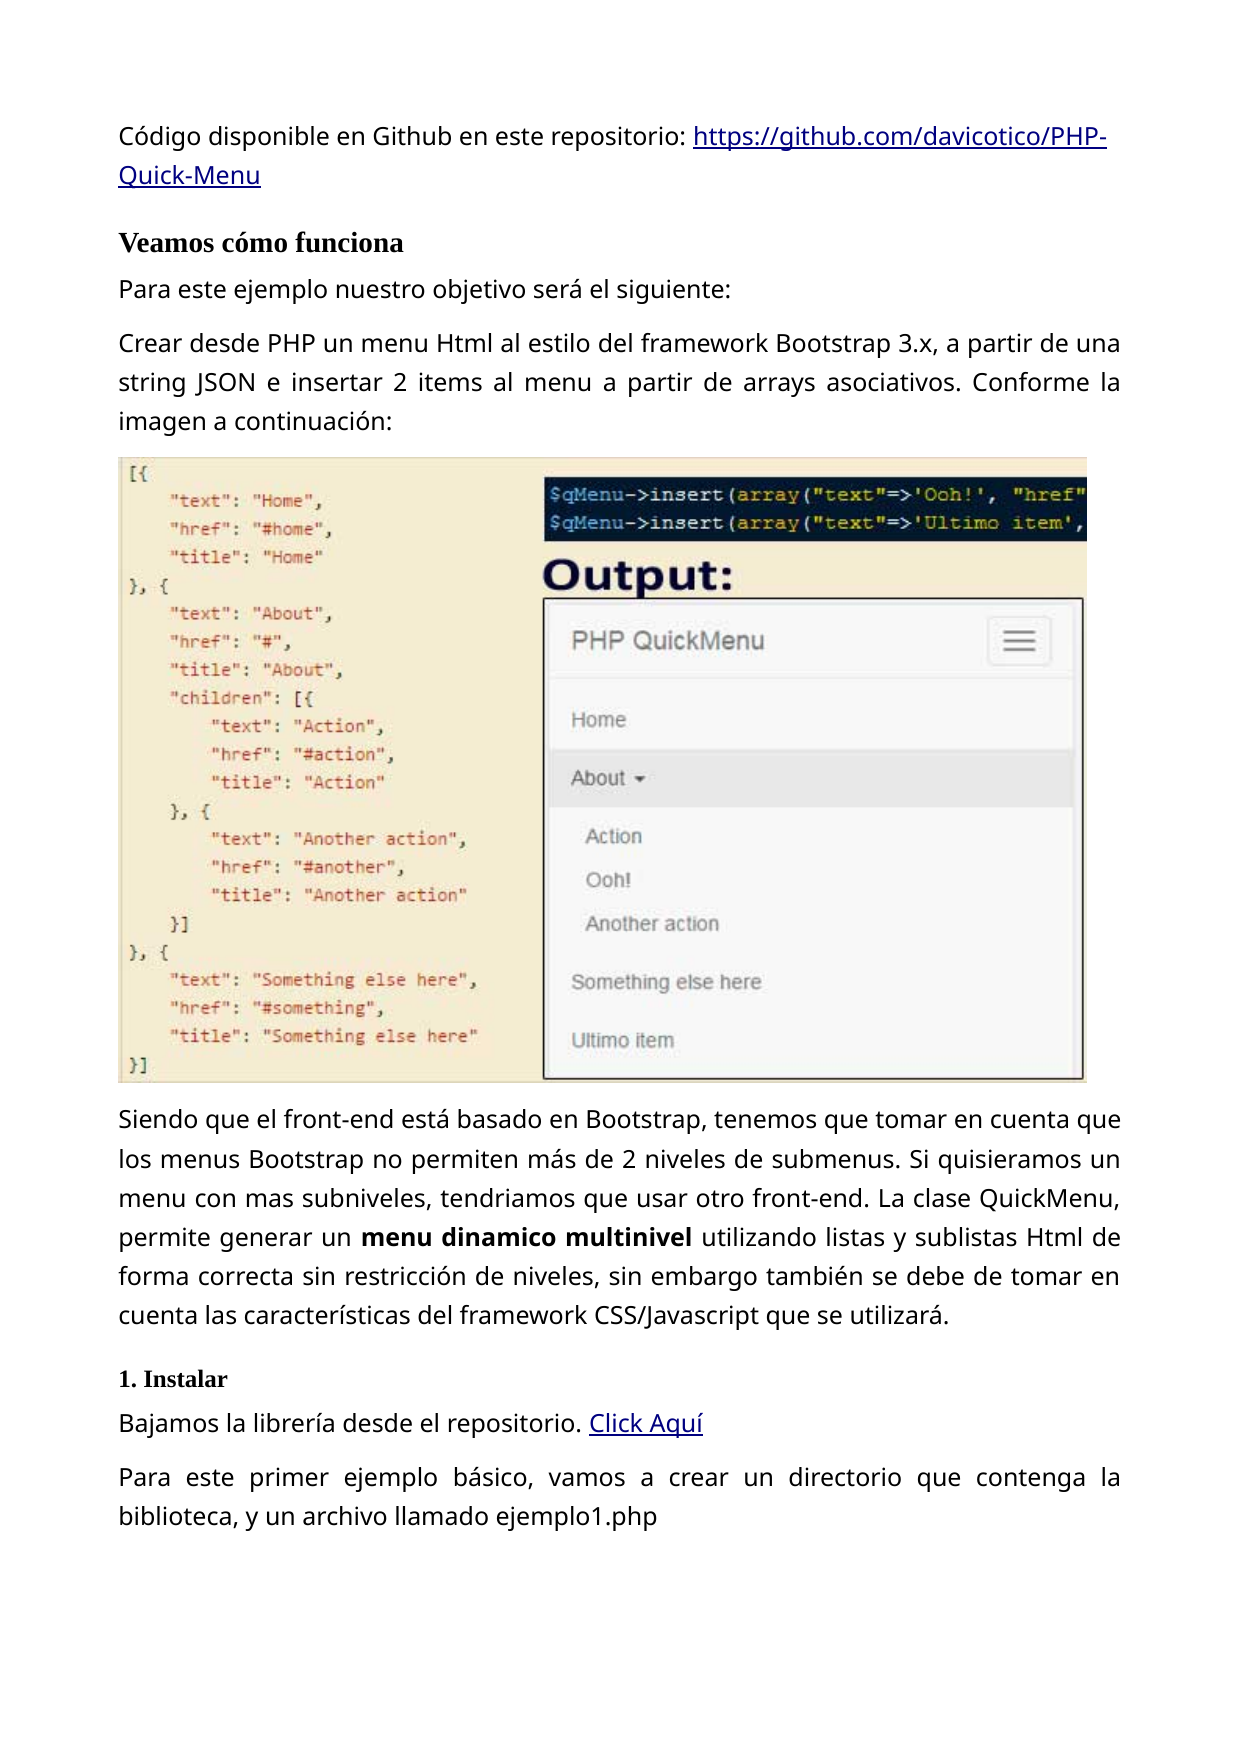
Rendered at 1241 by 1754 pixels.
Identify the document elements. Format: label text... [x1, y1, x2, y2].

text Para este ejemplo nuestro objetivo será el siguiente: [118, 272, 1122, 306]
text Para este primer ejemplo básico, vamos a crear un directorio que contenga la biblioteca, y un archivo llamado ejemplo1.php [118, 1459, 1122, 1532]
picture [118, 457, 1087, 1083]
subtitle Veamos cómo funciona [118, 226, 1122, 259]
subtitle 1. Instalar [118, 1364, 1122, 1393]
text Siendo que el front-end está basado en Bootstrap, tenemos que tomar en cuenta que los menus Bootstrap no permiten más de 2 niveles de submenus. Si quisieramos un menu con mas subniveles, tendriamos que usar otro front-end. La clase QuickMenu, permite generar un menu dinamico multinivel utilizando listas y sublistas Html de forma correcta sin restricción de niveles, sin embargo también se debe de tomar en cuenta las características del framework CSS/Javascript que se utilizará. [118, 1102, 1122, 1332]
text Bajamos la librería desde el repositorio. Click Aquí [118, 1406, 1122, 1439]
text Crear desde PHP un menu Html al estilo del framework Bootstrap 3.x, a partir de una string JSON e insertar 2 items al menu a partir de arrays asociativos. Conforme la imagen a continuación: [118, 325, 1122, 438]
text Código disponible en Github en este repositorio: https://github.com/davicotico/PHP-Quick-Menu [118, 118, 1122, 191]
